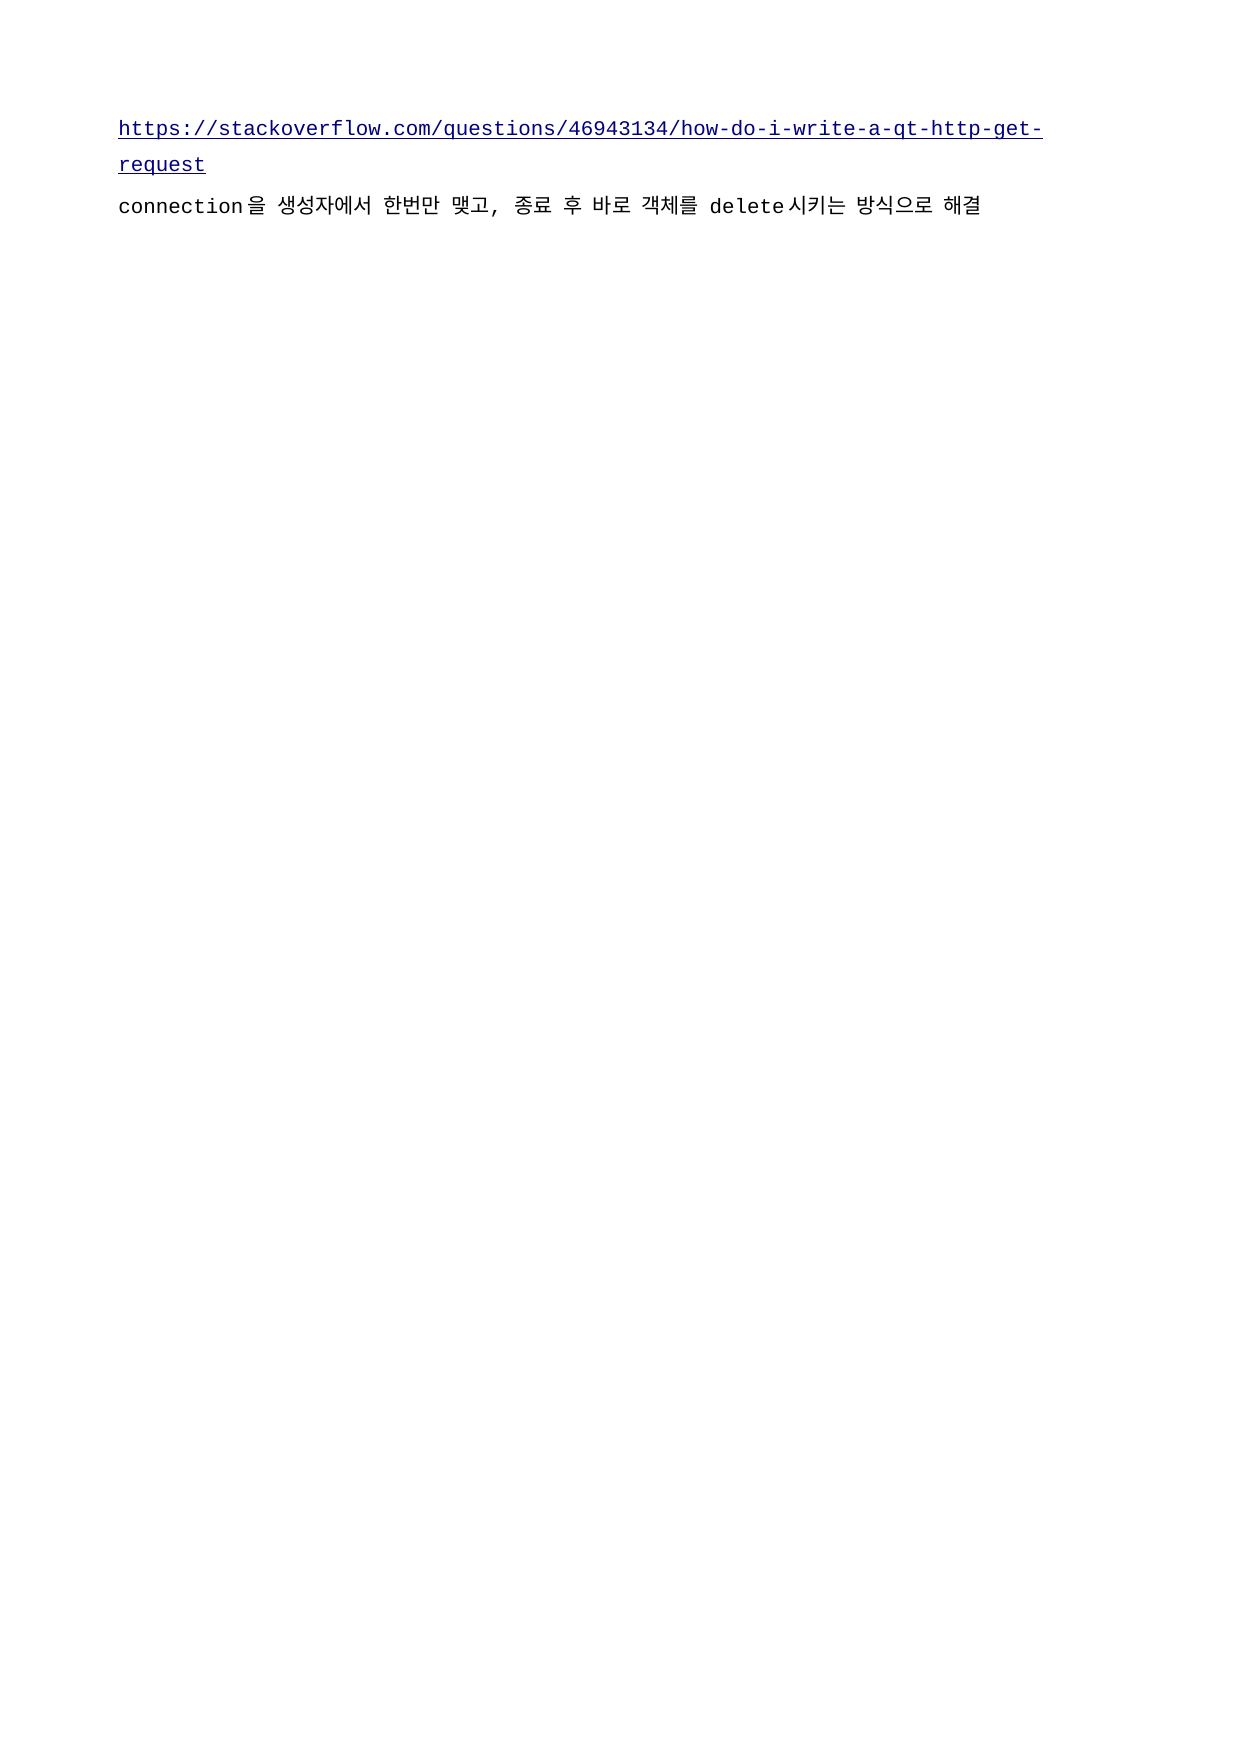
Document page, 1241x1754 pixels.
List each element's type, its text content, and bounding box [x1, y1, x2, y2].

text connection을 생성자에서 한번만 맺고, 종료 후 바로 객체를 delete시키는 방식으로 해결 [118, 189, 1122, 219]
text https://stackoverflow.com/questions/46943134/how-do-i-write-a-qt-http-get-request [118, 118, 1122, 177]
